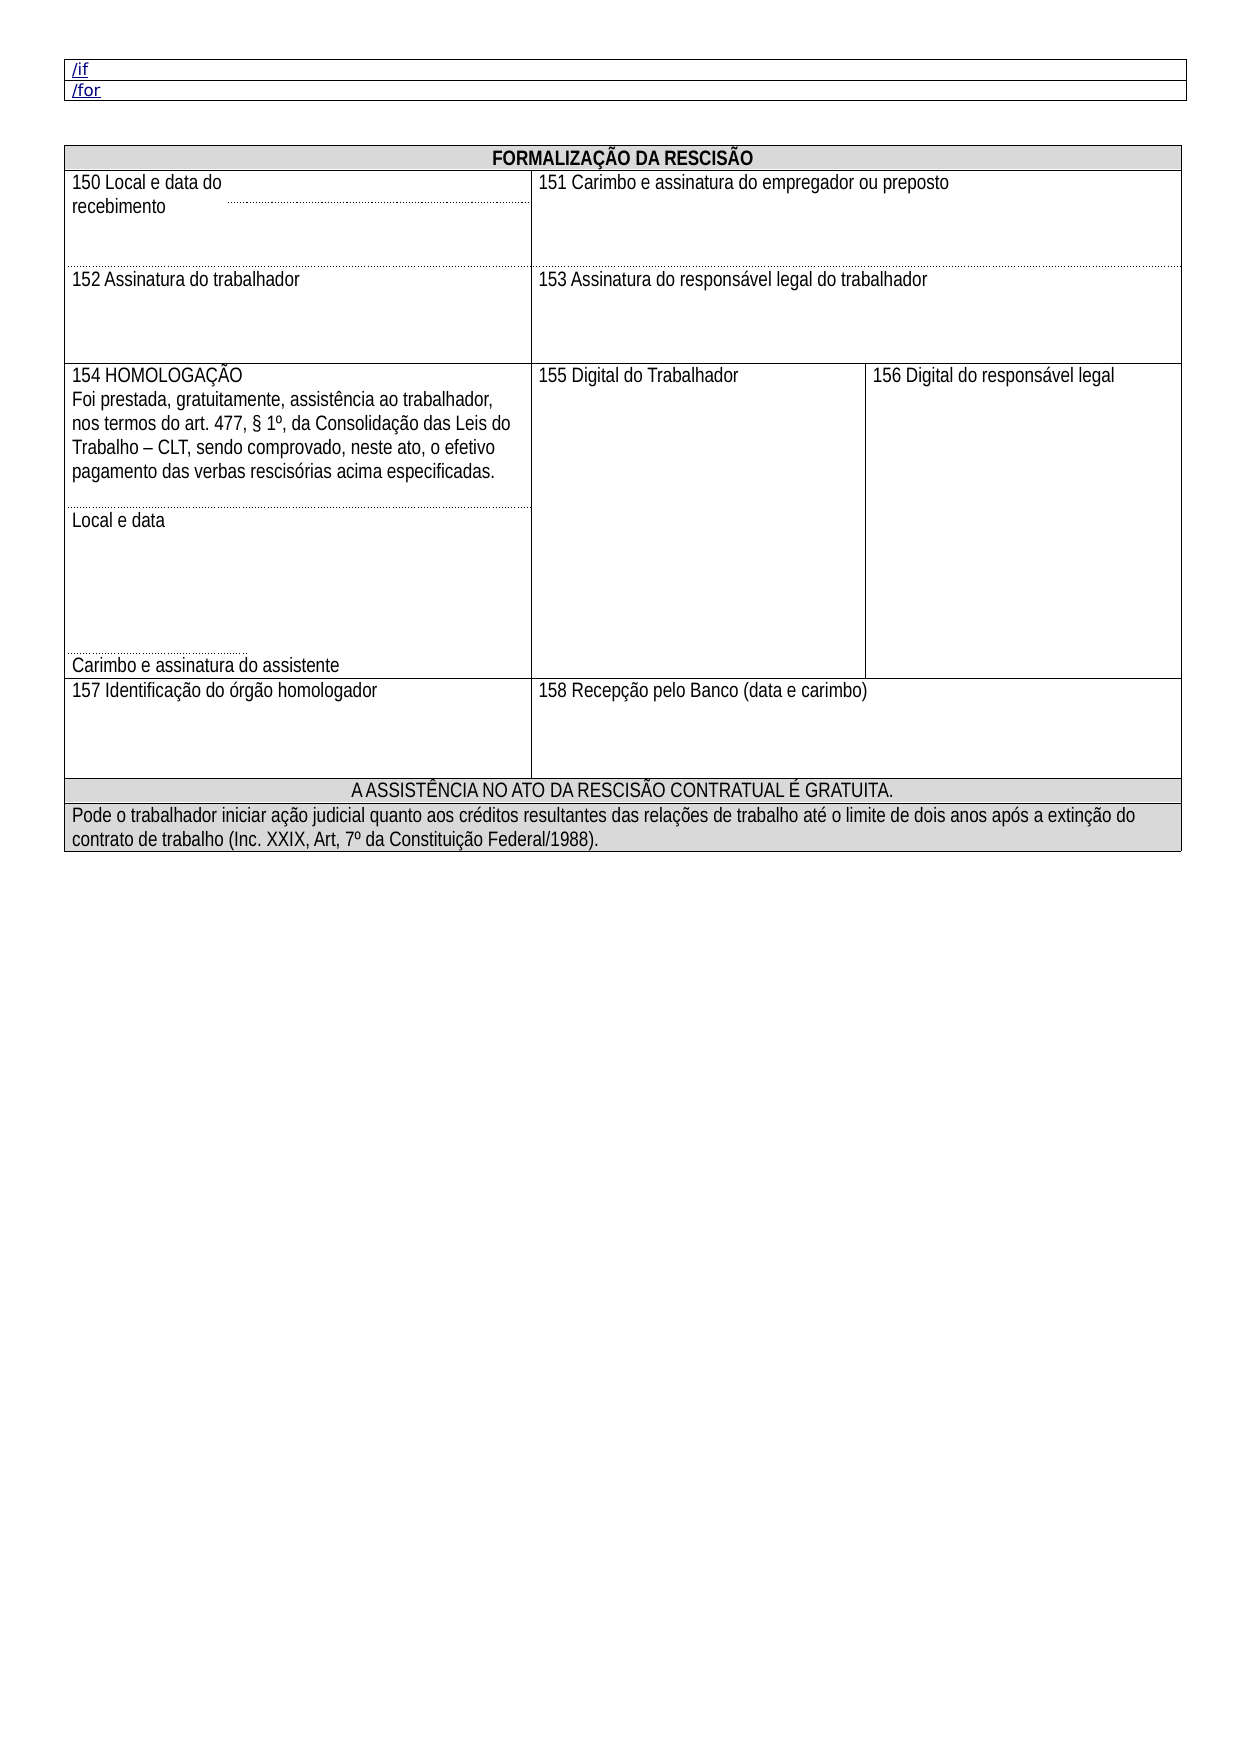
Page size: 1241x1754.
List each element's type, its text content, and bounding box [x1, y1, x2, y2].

table_cell 157 Identificação do órgão homologador [65, 679, 531, 778]
table_cell /if [65, 60, 1186, 79]
table_cell Local e data [65, 507, 246, 652]
table_cell Carimbo e assinatura do assistente [65, 653, 531, 677]
table_cell [246, 507, 531, 652]
table_cell /for [65, 81, 1186, 100]
table_cell 151 Carimbo e assinatura do empregador ou preposto [532, 171, 1181, 266]
table_cell 150 Local e data do recebimento [65, 171, 228, 266]
table_cell 155 Digital do Trabalhador [532, 364, 865, 677]
table_cell 158 Recepção pelo Banco (data e carimbo) [532, 679, 1181, 778]
table_header FORMALIZAÇÃO DA RESCISÃO [65, 146, 1181, 169]
table_cell 156 Digital do responsável legal [866, 364, 1181, 677]
table_cell [228, 202, 531, 266]
table_cell A ASSISTÊNCIA NO ATO DA RESCISÃO CONTRATUAL É GRATUITA. [65, 779, 1181, 802]
table_cell 153 Assinatura do responsável legal do trabalhador [532, 266, 1181, 363]
table_cell [228, 171, 531, 202]
table_cell 154 HOMOLOGAÇÃO Foi prestada, gratuitamente, assistência ao trabalhador, nos termos do art. 477, § 1º, da Consolidação das Leis do Trabalho – CLT, sendo comprovado, neste ato, o efetivo pagamento das verbas rescisórias acima especificadas. [65, 364, 531, 507]
table_cell 152 Assinatura do trabalhador [65, 266, 531, 363]
table_cell Pode o trabalhador iniciar ação judicial quanto aos créditos resultantes das relações de trabalho até o limite de dois anos após a extinção do contrato de trabalho (Inc. XXIX, Art, 7º da Constituição Federal/1988). [65, 804, 1181, 851]
